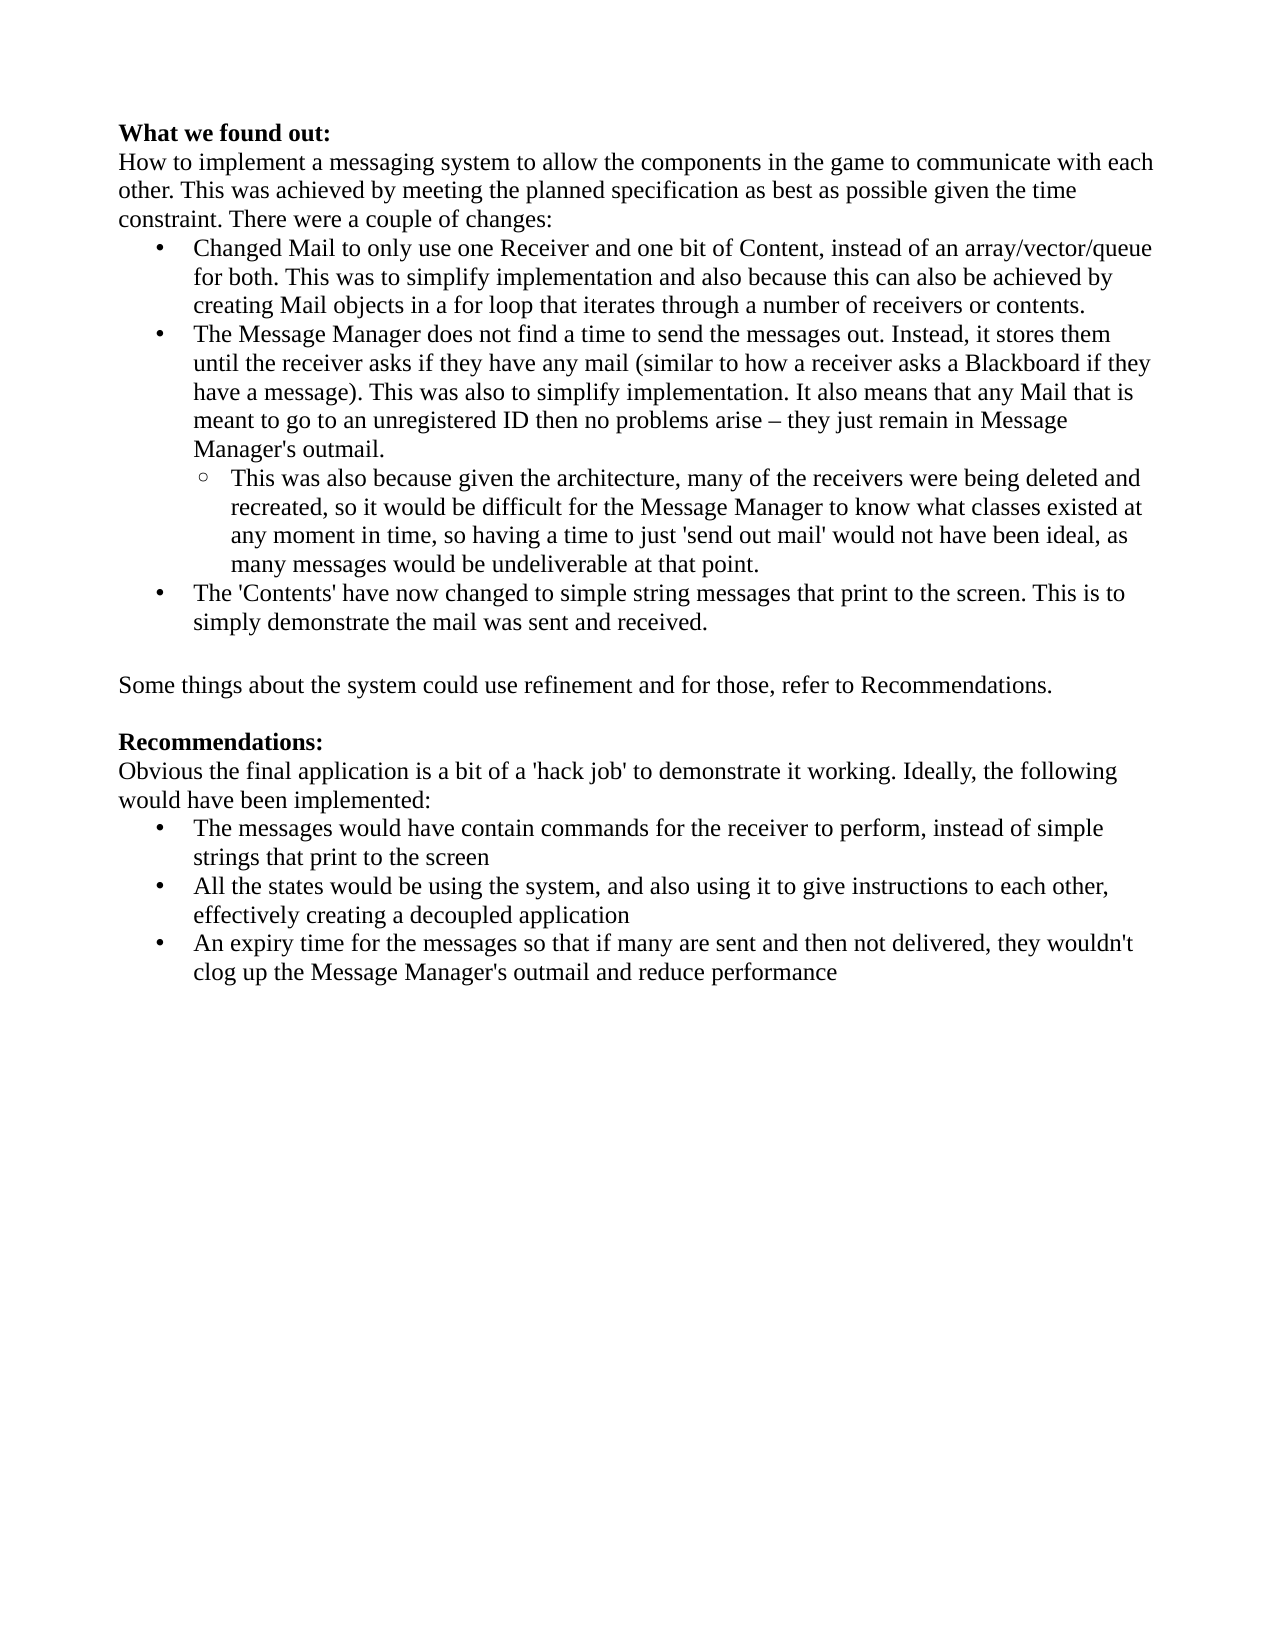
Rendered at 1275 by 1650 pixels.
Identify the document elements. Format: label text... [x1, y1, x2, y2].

list This was also because given the architecture, many of the receivers were being deleted and recreated, so it would be difficult for the Message Manager to know what classes existed at any moment in time, so having a time to just 'send out mail' would not have been ideal, as many messages would be undeliverable at that point. [193, 463, 1157, 578]
list All the states would be using the system, and also using it to give instructions to each other, effectively creating a decoupled application [156, 871, 1157, 928]
list Changed Mail to only use one Receiver and one bit of Content, instead of an array/vector/queue for both. This was to simplify implementation and also because this can also be achieved by creating Mail objects in a for loop that iterates through a number of receivers or contents. [156, 233, 1157, 319]
list The messages would have contain commands for the receiver to perform, instead of simple strings that print to the screen [156, 813, 1157, 871]
list The 'Contents' have now changed to simple string messages that print to the screen. This is to simply demonstrate the mail was sent and received. [156, 578, 1157, 636]
text Recommendations: Obvious the final application is a bit of a 'hack job' to demonstrate it working. Ideally, the following would have been implemented: [118, 727, 1157, 813]
text How to implement a messaging system to allow the components in the game to communicate with each other. This was achieved by meeting the planned specification as best as possible given the time constraint. There were a couple of changes: [118, 147, 1157, 233]
text Some things about the system could use refinement and for those, refer to Recommendations. [118, 670, 1157, 698]
list The Message Manager does not find a time to send the messages out. Instead, it stores them until the receiver asks if they have any mail (similar to how a receiver asks a Blackboard if they have a message). This was also to simplify implementation. It also means that any Mail that is meant to go to an unregistered ID then no problems arise – they just remain in Message Manager's outmail. [156, 319, 1157, 463]
text What we found out: [118, 118, 1157, 147]
list An expiry time for the messages so that if many are sent and then not delivered, they wouldn't clog up the Message Manager's outmail and reduce performance [156, 928, 1157, 986]
